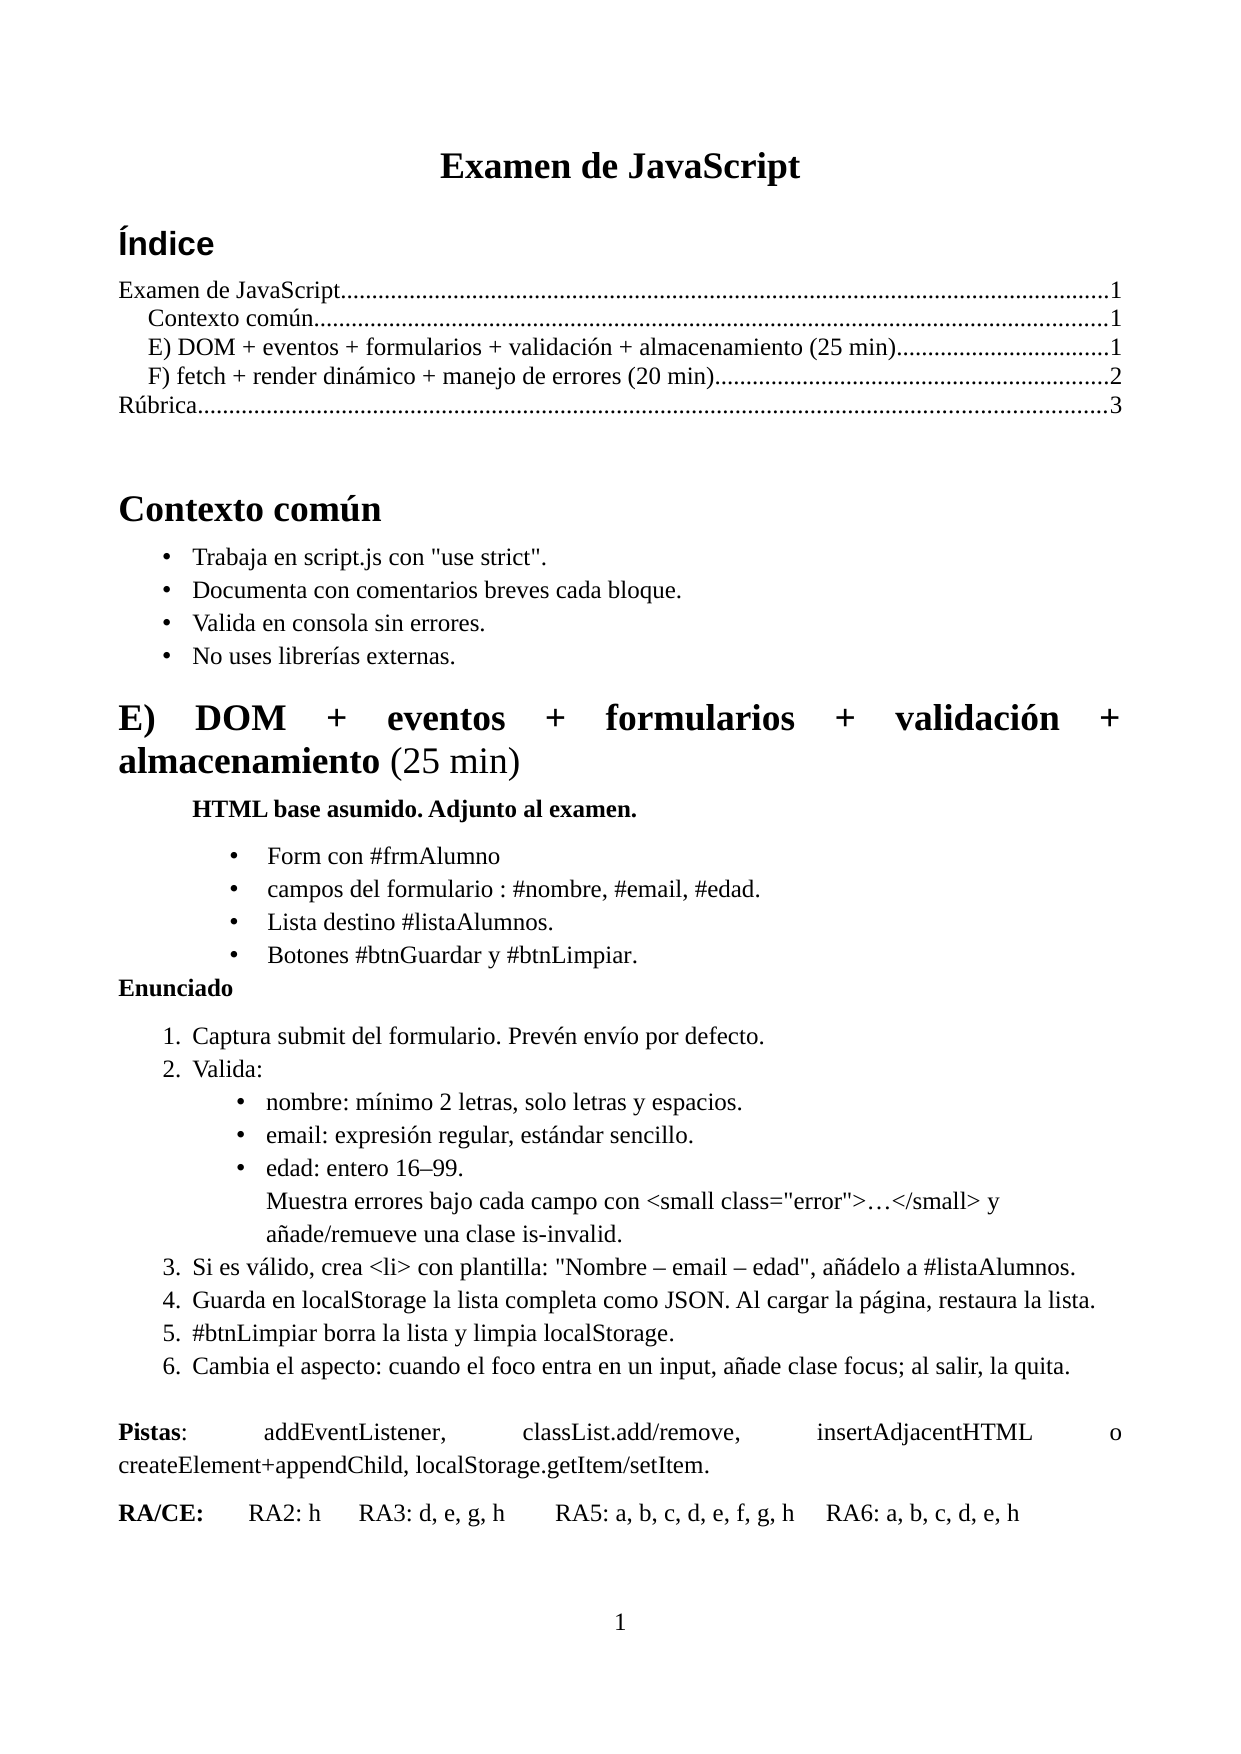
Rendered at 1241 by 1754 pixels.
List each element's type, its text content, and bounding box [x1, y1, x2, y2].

list campos del formulario : #nombre, #email, #edad. [229, 874, 1122, 903]
text HTML base asumido. Adjunto al examen. [192, 794, 1122, 822]
text F) fetch + render dinámico + manejo de errores (20 min) 2 [148, 361, 1122, 390]
text RA/CE: RA2: h RA3: d, e, g, h RA5: a, b, c, d, e, f, g, h RA6: a, b, c, d, e, h [118, 1498, 1122, 1527]
subtitle Contexto común [118, 486, 1122, 529]
list Botones #btnGuardar y #btnLimpiar. [229, 940, 1122, 969]
list Cambia el aspecto: cuando el foco entra en un input, añade clase focus; al salir, la quita. [162, 1351, 1122, 1380]
list Si es válido, crea <li> con plantilla: "Nombre – email – edad", añádelo a #listaAlumnos. [162, 1252, 1122, 1281]
list No uses librerías externas. [162, 641, 1122, 670]
list email: expresión regular, estándar sencillo. [236, 1120, 1122, 1149]
list Valida en consola sin errores. [162, 608, 1122, 637]
list edad: entero 16–99. Muestra errores bajo cada campo con <small class="error">…</small> y añade/remueve una clase is-invalid. [236, 1153, 1122, 1248]
text Examen de JavaScript 1 [118, 275, 1122, 303]
subtitle Índice [118, 224, 1122, 262]
subtitle Examen de JavaScript [118, 143, 1122, 186]
list Documenta con comentarios breves cada bloque. [162, 575, 1122, 604]
text Enunciado [118, 973, 1122, 1002]
text Contexto común 1 [148, 303, 1122, 332]
text Rúbrica 3 [118, 390, 1122, 418]
text Pistas: addEventListener, classList.add/remove, insertAdjacentHTML o createElement+appendChild, localStorage.getItem/setItem. [118, 1417, 1122, 1479]
list Trabaja en script.js con "use strict". [162, 542, 1122, 571]
list nombre: mínimo 2 letras, solo letras y espacios. [236, 1087, 1122, 1116]
list Lista destino #listaAlumnos. [229, 907, 1122, 936]
text E) DOM + eventos + formularios + validación + almacenamiento (25 min) 1 [148, 332, 1122, 361]
list Guarda en localStorage la lista completa como JSON. Al cargar la página, restaura la lista. [162, 1285, 1122, 1314]
list Captura submit del formulario. Prevén envío por defecto. [162, 1021, 1122, 1050]
subtitle E) DOM + eventos + formularios + validación + almacenamiento (25 min) [118, 695, 1122, 781]
list Form con #frmAlumno [229, 841, 1122, 870]
list #btnLimpiar borra la lista y limpia localStorage. [162, 1318, 1122, 1347]
list Valida: [162, 1054, 1122, 1083]
